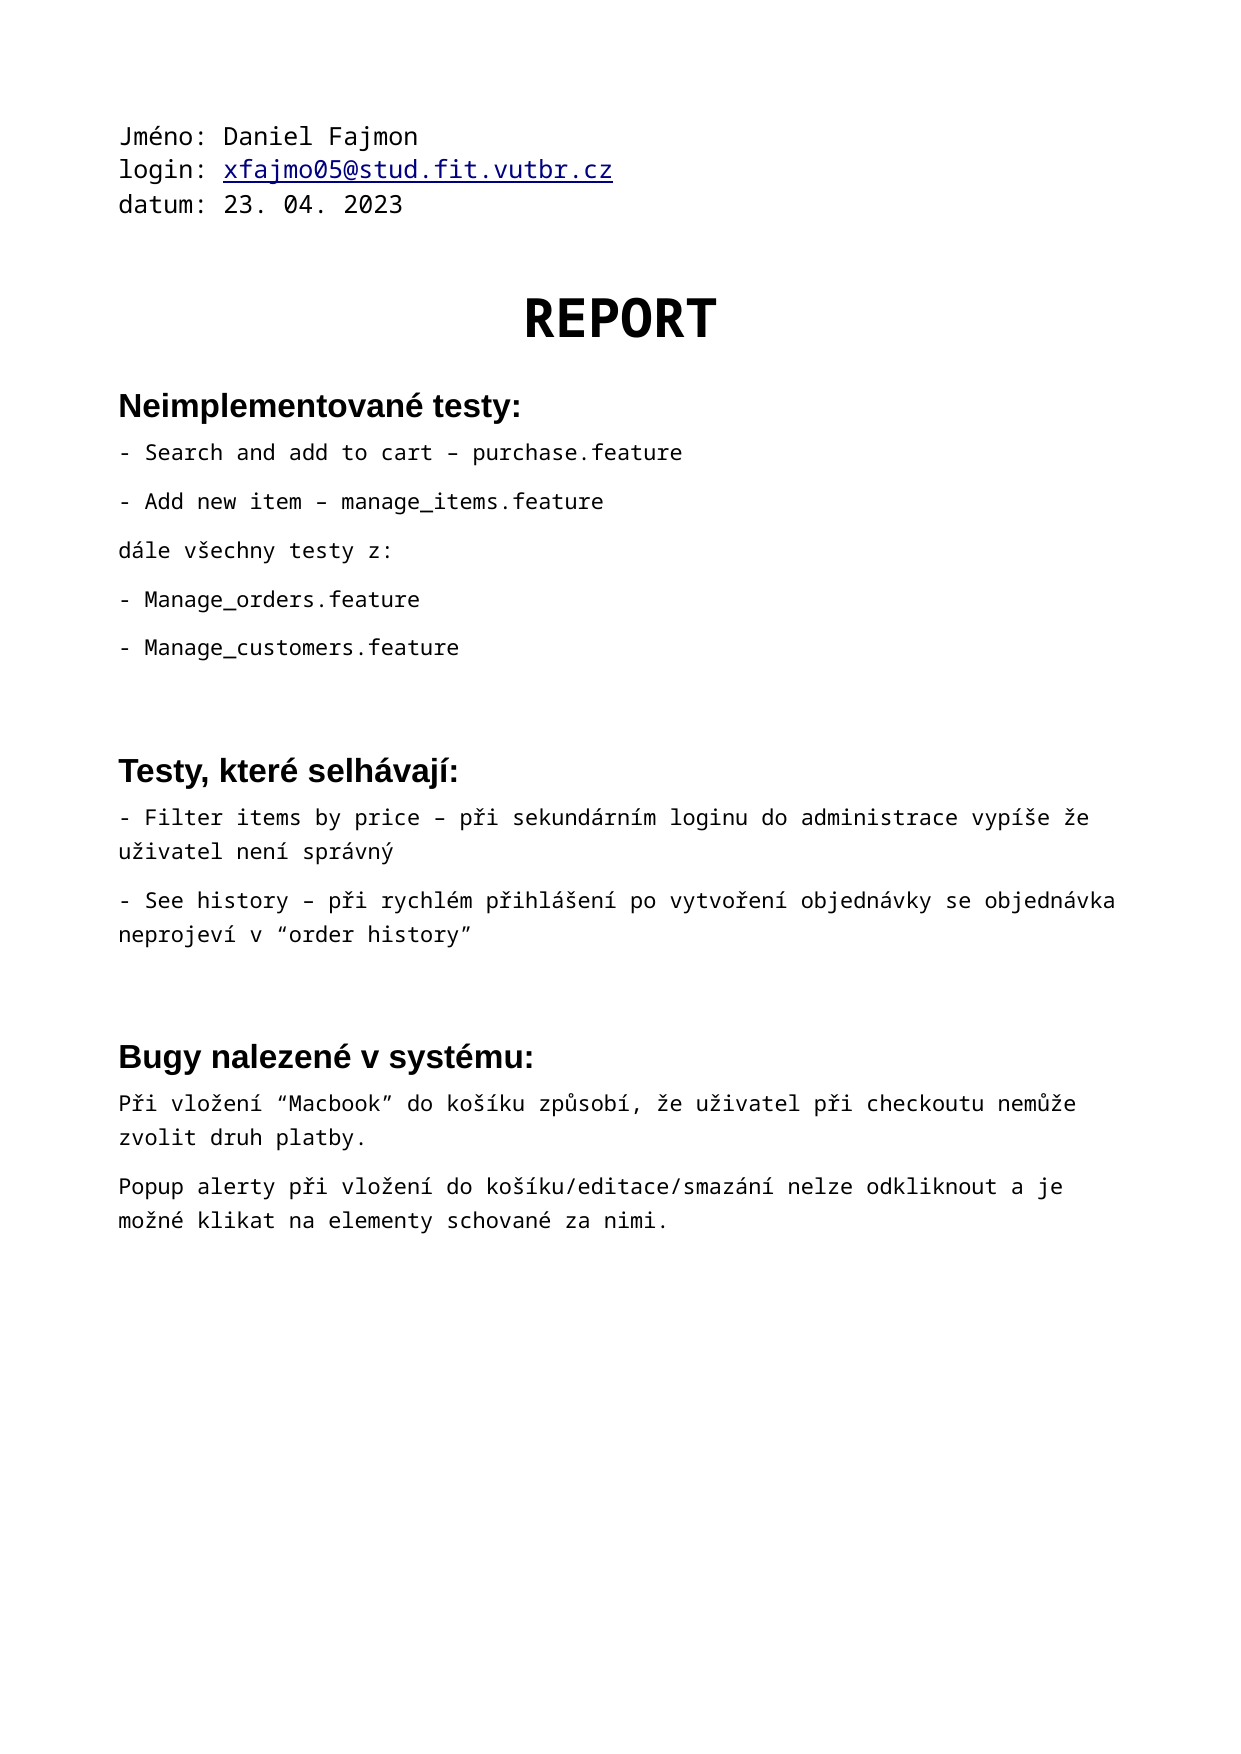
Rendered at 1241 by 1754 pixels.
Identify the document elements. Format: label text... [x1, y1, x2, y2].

text datum: 23. 04. 2023 [118, 186, 1122, 220]
subtitle Neimplementované testy: [118, 386, 1122, 425]
text Popup alerty při vložení do košíku/editace/smazání nelze odkliknout a je možné klikat na elementy schované za nimi. [118, 1171, 1122, 1235]
text Jméno: Daniel Fajmon [118, 118, 1122, 152]
subtitle Bugy nalezené v systému: [118, 1037, 1122, 1076]
subtitle REPORT [118, 279, 1122, 353]
text dále všechny testy z: [118, 535, 1122, 565]
text - Manage_customers.feature [118, 632, 1122, 662]
text - Search and add to cart – purchase.feature [118, 437, 1122, 467]
text Při vložení “Macbook” do košíku způsobí, že uživatel při checkoutu nemůže zvolit druh platby. [118, 1088, 1122, 1152]
text - Manage_orders.feature [118, 584, 1122, 613]
subtitle Testy, které selhávají: [118, 751, 1122, 789]
text - Filter items by price – při sekundárním loginu do administrace vypíše že uživatel není správný [118, 802, 1122, 866]
text - See history – při rychlém přihlášení po vytvoření objednávky se objednávka neprojeví v “order history” [118, 884, 1122, 948]
text login: xfajmo05@stud.fit.vutbr.cz [118, 152, 1122, 186]
text - Add new item – manage_items.feature [118, 486, 1122, 516]
